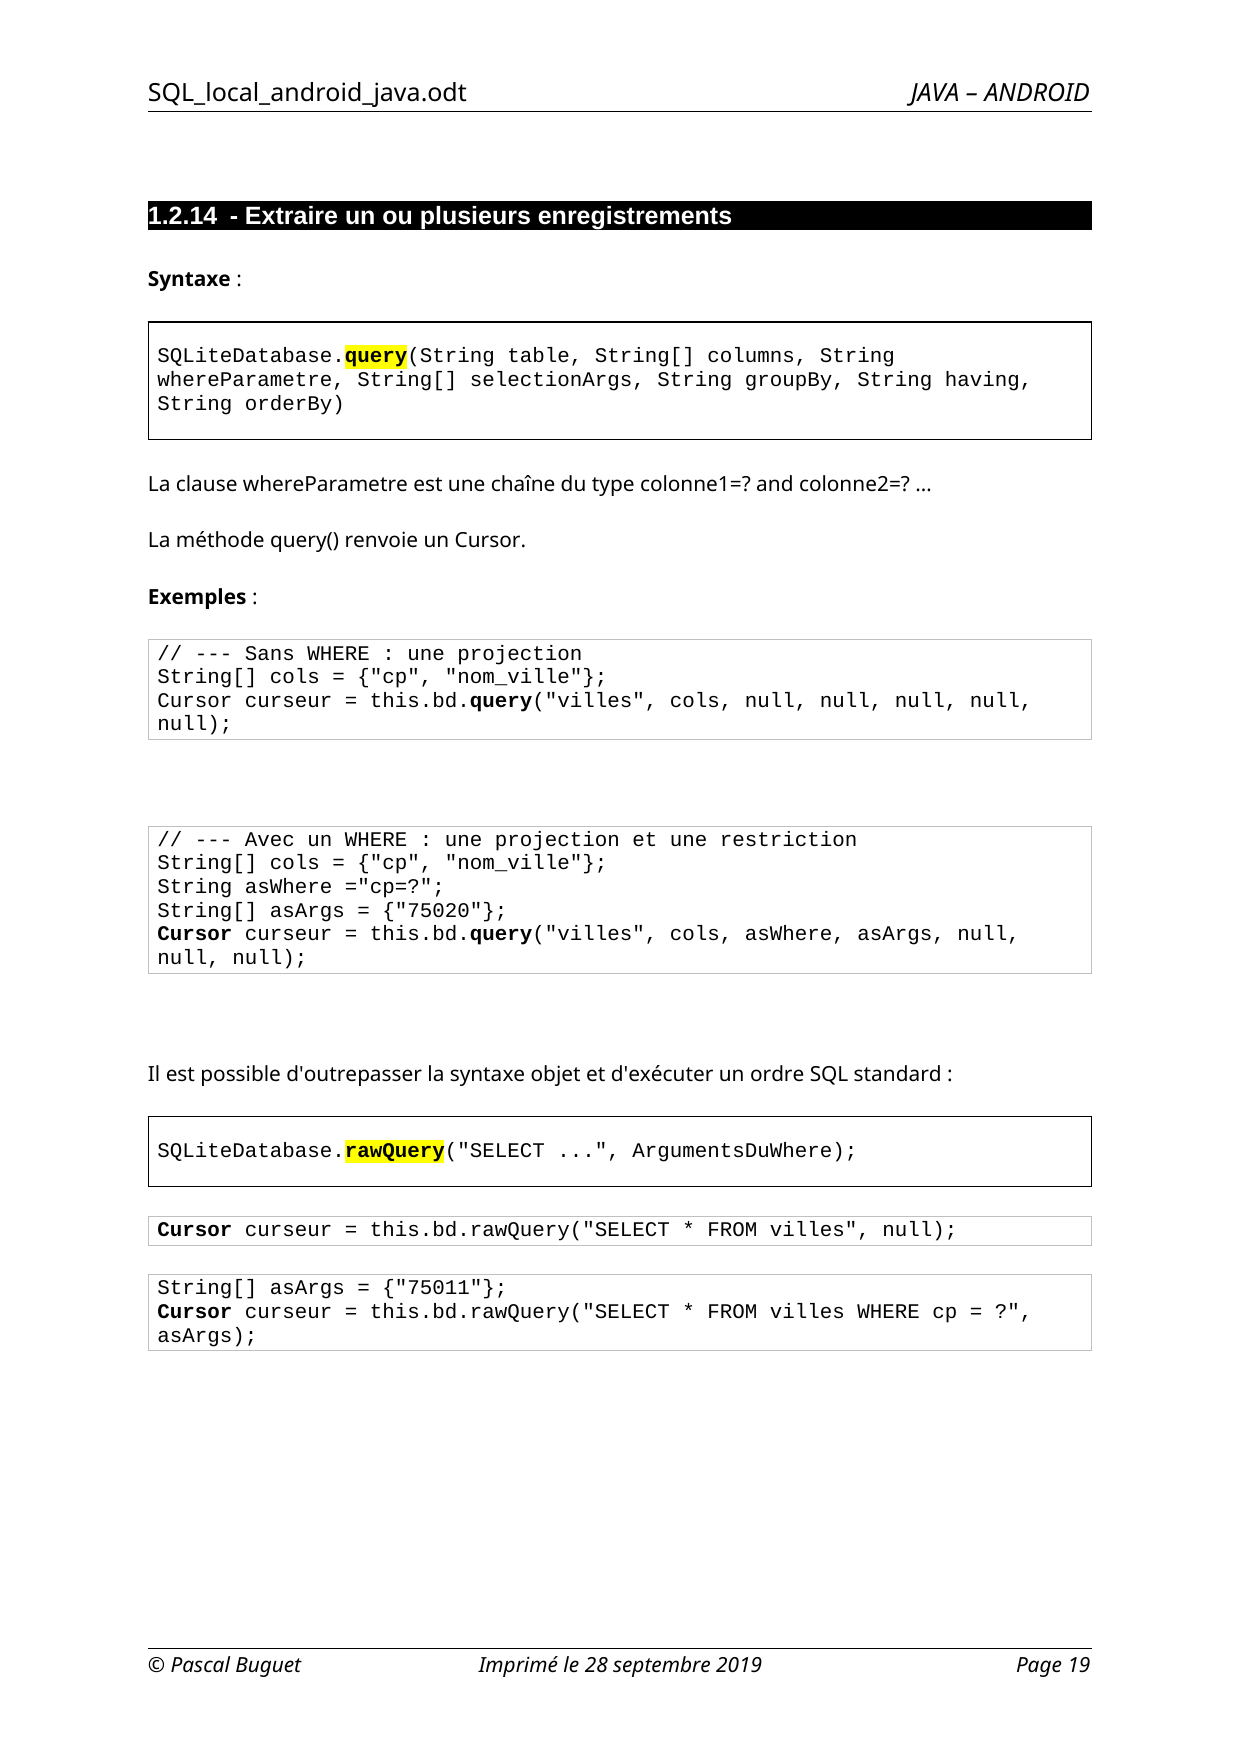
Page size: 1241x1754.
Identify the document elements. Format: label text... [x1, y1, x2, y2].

text SQLiteDatabase.rawQuery("SELECT ...", ArgumentsDuWhere); [149, 1117, 1091, 1186]
subtitle - Extraire un ou plusieurs enregistrements [148, 201, 1092, 230]
text String[] asArgs = {"75011"}; [149, 1275, 1091, 1298]
text Cursor curseur = this.bd.query("villes", cols, asWhere, asArgs, null, null, null); [149, 920, 1091, 973]
text Il est possible d'outrepasser la syntaxe objet et d'exécuter un ordre SQL standard : [148, 1059, 1092, 1087]
text String[] cols = {"cp", "nom_ville"}; [149, 849, 1091, 873]
text La clause whereParametre est une chaîne du type colonne1=? and colonne2=? … [148, 469, 1092, 497]
text Cursor curseur = this.bd.query("villes", cols, null, null, null, null, null); [149, 687, 1091, 739]
text Exemples : [148, 582, 1092, 611]
text Cursor curseur = this.bd.rawQuery("SELECT * FROM villes WHERE cp = ?", asArgs); [149, 1298, 1091, 1350]
text SQLiteDatabase.query(String table, String[] columns, String whereParametre, String[] selectionArgs, String groupBy, String having, String orderBy) [149, 323, 1091, 439]
text String asWhere ="cp=?"; [149, 873, 1091, 896]
text // --- Sans WHERE : une projection [149, 640, 1091, 663]
text String[] asArgs = {"75020"}; [149, 896, 1091, 920]
text Syntaxe : [148, 264, 1092, 293]
text Cursor curseur = this.bd.rawQuery("SELECT * FROM villes", null); [149, 1217, 1091, 1245]
text // --- Avec un WHERE : une projection et une restriction [149, 827, 1091, 849]
text La méthode query() renvoie un Cursor. [148, 526, 1092, 554]
text String[] cols = {"cp", "nom_ville"}; [149, 663, 1091, 687]
